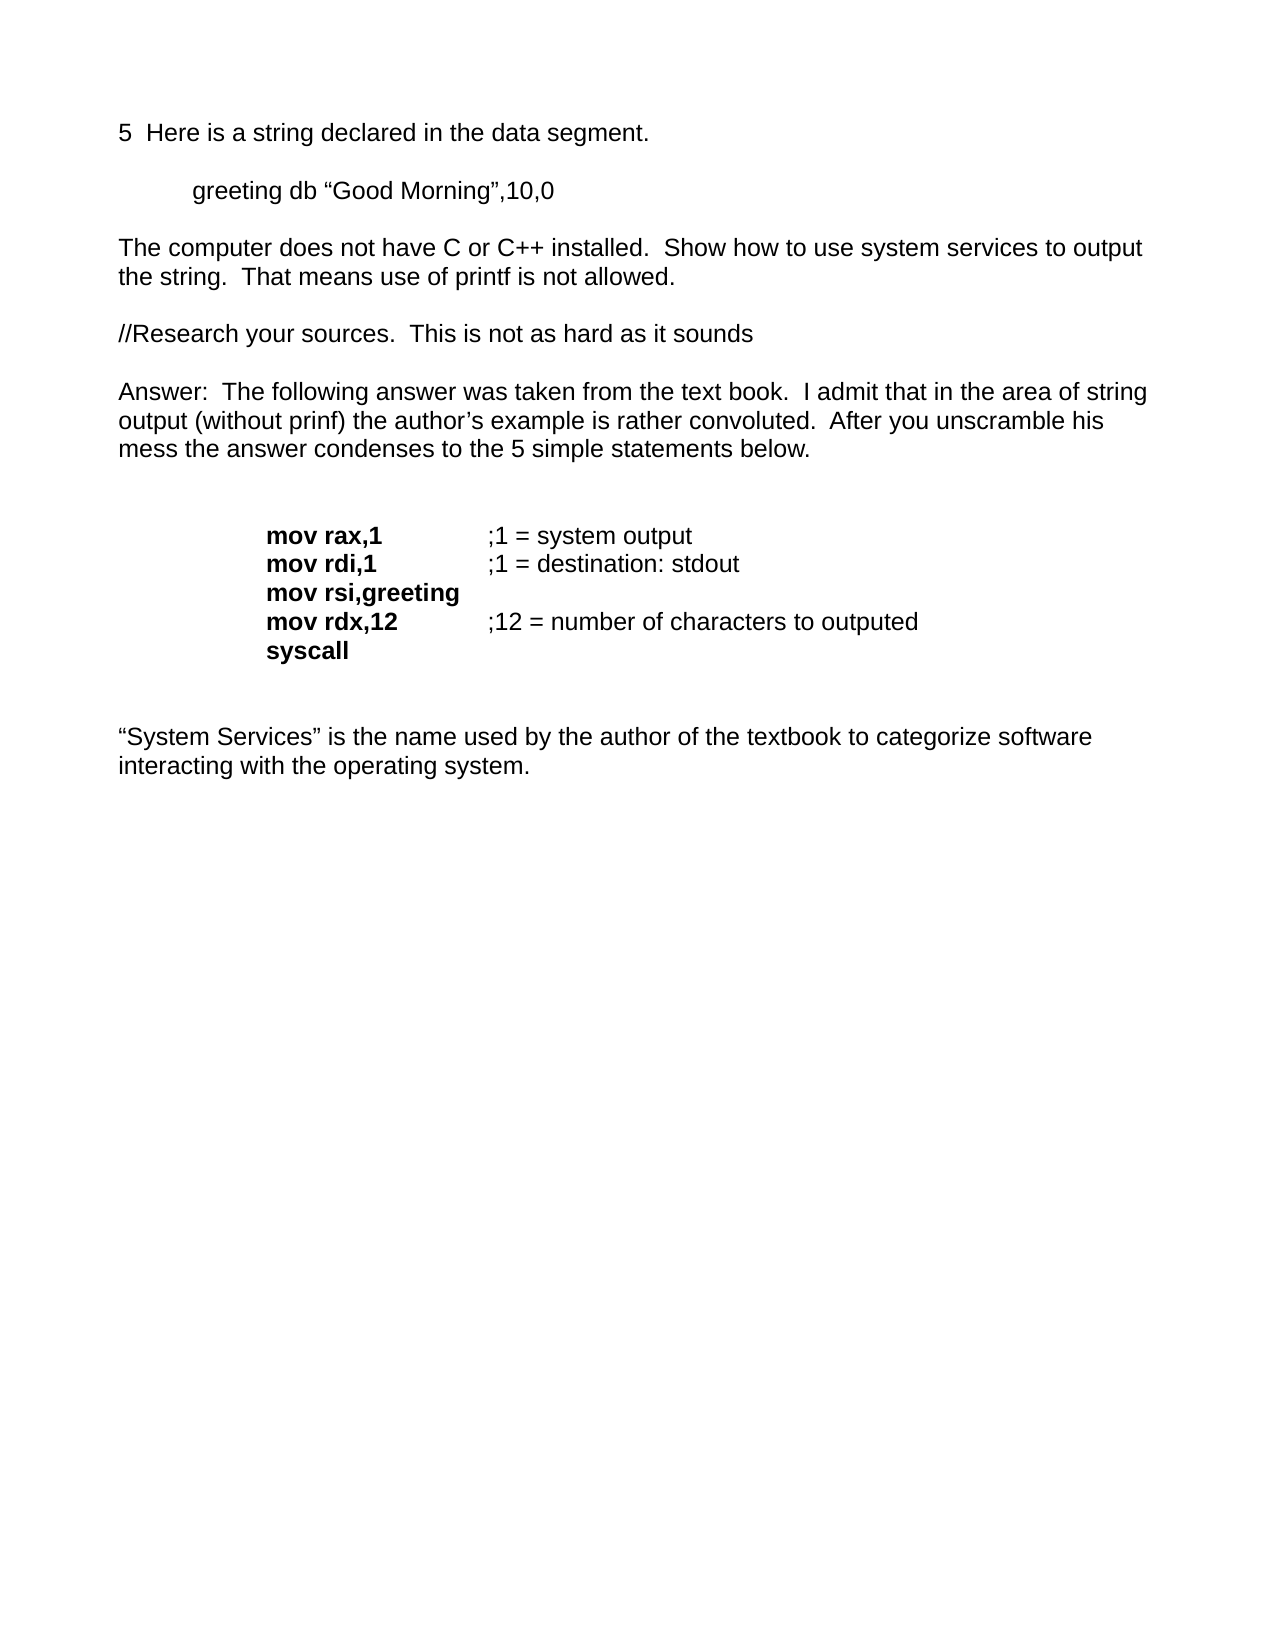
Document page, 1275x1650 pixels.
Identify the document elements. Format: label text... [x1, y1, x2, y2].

text “System Services” is the name used by the author of the textbook to categorize software interacting with the operating system. [118, 722, 1157, 779]
text mov rdi,1 ;1 = destination: stdout [118, 549, 1157, 578]
text greeting db “Good Morning”,10,0 [118, 176, 1157, 204]
text 5 Here is a string declared in the data segment. [118, 118, 1157, 147]
text mov rsi,greeting [118, 578, 1157, 607]
text //Research your sources. This is not as hard as it sounds [118, 319, 1157, 348]
text mov rdx,12 ;12 = number of characters to outputed [118, 607, 1157, 636]
text syscall [118, 636, 1157, 664]
text Answer: The following answer was taken from the text book. I admit that in the area of string output (without prinf) the author’s example is rather convoluted. After you unscramble his mess the answer condenses to the 5 simple statements below. [118, 377, 1157, 463]
text The computer does not have C or C++ installed. Show how to use system services to output the string. That means use of printf is not allowed. [118, 233, 1157, 291]
text mov rax,1 ;1 = system output [118, 521, 1157, 549]
